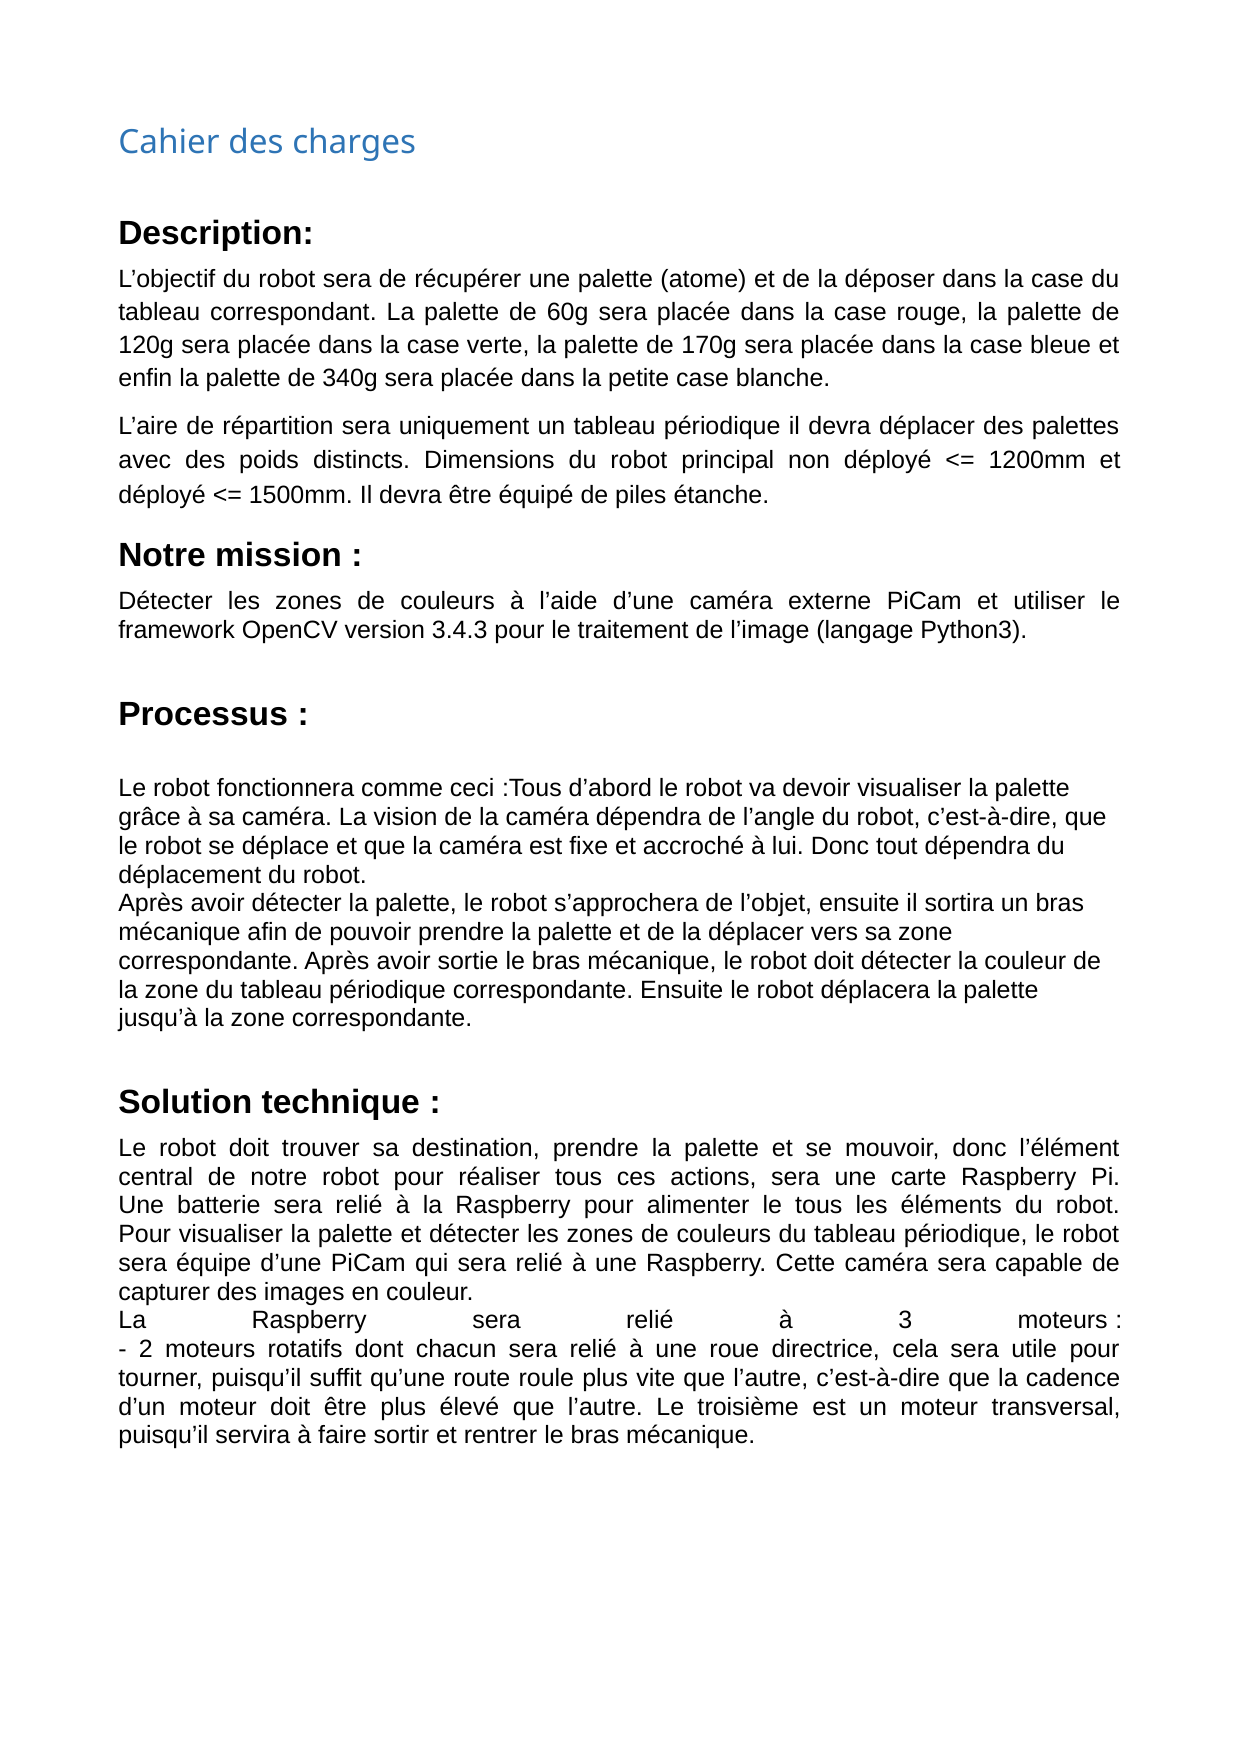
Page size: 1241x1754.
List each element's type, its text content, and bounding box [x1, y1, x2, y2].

text Le robot doit trouver sa destination, prendre la palette et se mouvoir, donc l’élément central de notre robot pour réaliser tous ces actions, sera une carte Raspberry Pi. Une batterie sera relié à la Raspberry pour alimenter le tous les éléments du robot. Pour visualiser la palette et détecter les zones de couleurs du tableau périodique, le robot sera équipe d’une PiCam qui sera relié à une Raspberry. Cette caméra sera capable de capturer des images en couleur. [118, 1133, 1122, 1305]
subtitle Solution technique : [118, 1082, 1122, 1120]
subtitle Description: [118, 213, 1122, 252]
text La Raspberry sera relié à 3 moteurs : - 2 moteurs rotatifs dont chacun sera relié à une roue directrice, cela sera utile pour tourner, puisqu’il suffit qu’une route roule plus vite que l’autre, c’est-à-dire que la cadence d’un moteur doit être plus élevé que l’autre. Le troisième est un moteur transversal, puisqu’il servira à faire sortir et rentrer le bras mécanique. [118, 1305, 1122, 1449]
subtitle Notre mission : [118, 535, 1122, 574]
text Après avoir détecter la palette, le robot s’approchera de l’objet, ensuite il sortira un bras mécanique afin de pouvoir prendre la palette et de la déplacer vers sa zone correspondante. Après avoir sortie le bras mécanique, le robot doit détecter la couleur de la zone du tableau périodique correspondante. Ensuite le robot déplacera la palette jusqu’à la zone correspondante. [118, 888, 1122, 1061]
text L’objectif du robot sera de récupérer une palette (atome) et de la déposer dans la case du tableau correspondant. La palette de 60g sera placée dans la case rouge, la palette de 120g sera placée dans la case verte, la palette de 170g sera placée dans la case bleue et enfin la palette de 340g sera placée dans la petite case blanche. [118, 264, 1122, 392]
text Détecter les zones de couleurs à l’aide d’une caméra externe PiCam et utiliser le framework OpenCV version 3.4.3 pour le traitement de l’image (langage Python3). [118, 586, 1122, 644]
subtitle Cahier des charges [118, 118, 1122, 163]
subtitle Processus : [118, 693, 1122, 732]
text Le robot fonctionnera comme ceci :Tous d’abord le robot va devoir visualiser la palette grâce à sa caméra. La vision de la caméra dépendra de l’angle du robot, c’est-à-dire, que le robot se déplace et que la caméra est fixe et accroché à lui. Donc tout dépendra du déplacement du robot. [118, 744, 1122, 888]
text L’aire de répartition sera uniquement un tableau périodique il devra déplacer des palettes avec des poids distincts. Dimensions du robot principal non déployé <= 1200mm et déployé <= 1500mm. Il devra être équipé de piles étanche. [118, 411, 1122, 509]
